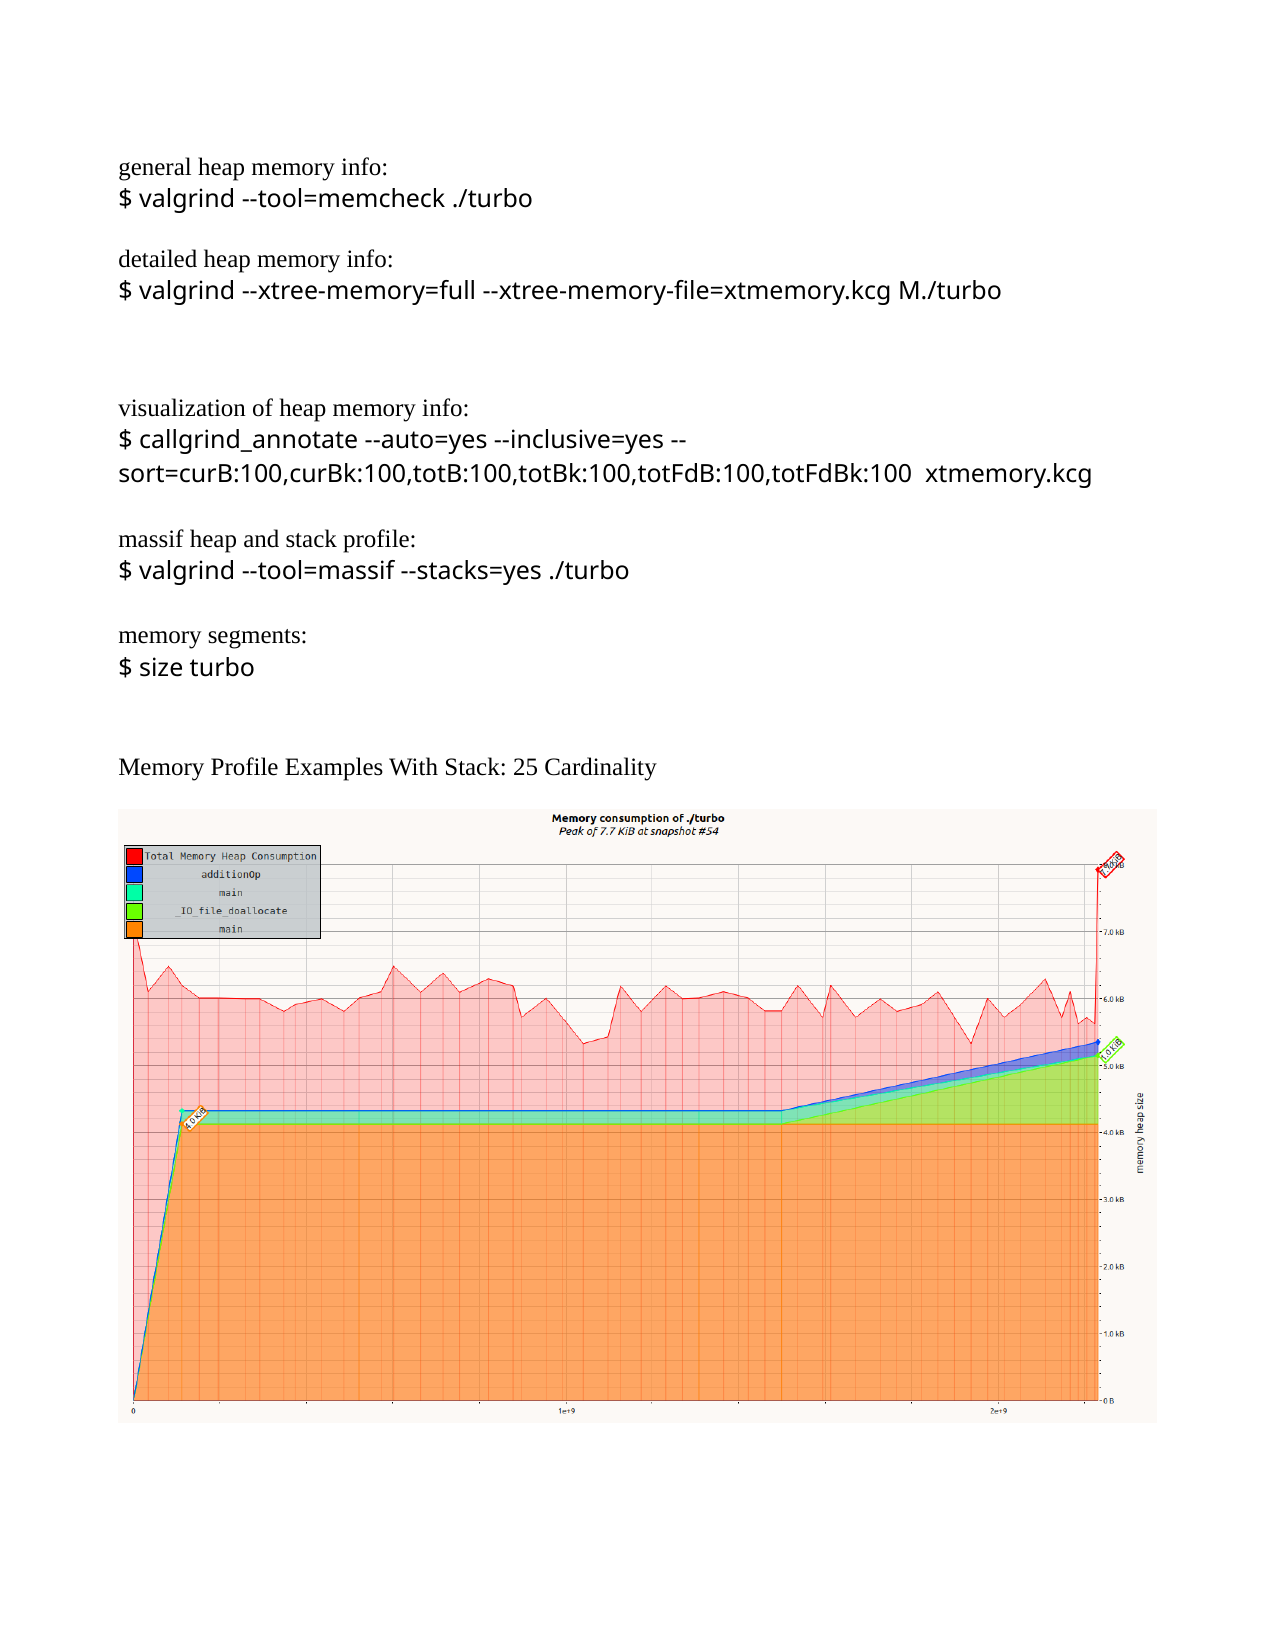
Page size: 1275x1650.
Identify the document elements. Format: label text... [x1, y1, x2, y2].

text general heap memory info: [118, 152, 1157, 181]
text $ size turbo [118, 649, 1157, 683]
text $ valgrind --tool=memcheck ./turbo [118, 181, 1157, 215]
picture [118, 809, 1157, 1423]
text massif heap and stack profile: [118, 524, 1157, 552]
text $ callgrind_annotate --auto=yes --inclusive=yes --sort=curB:100,curBk:100,totB:100,totBk:100,totFdB:100,totFdBk:100 xtmemory.kcg [118, 422, 1157, 490]
text detailed heap memory info: [118, 244, 1157, 272]
text $ valgrind --xtree-memory=full --xtree-memory-file=xtmemory.kcg M./turbo [118, 272, 1157, 307]
text memory segments: [118, 621, 1157, 649]
text visualization of heap memory info: [118, 393, 1157, 422]
text $ valgrind --tool=massif --stacks=yes ./turbo [118, 552, 1157, 587]
text Memory Profile Examples With Stack: 25 Cardinality [118, 752, 1157, 780]
